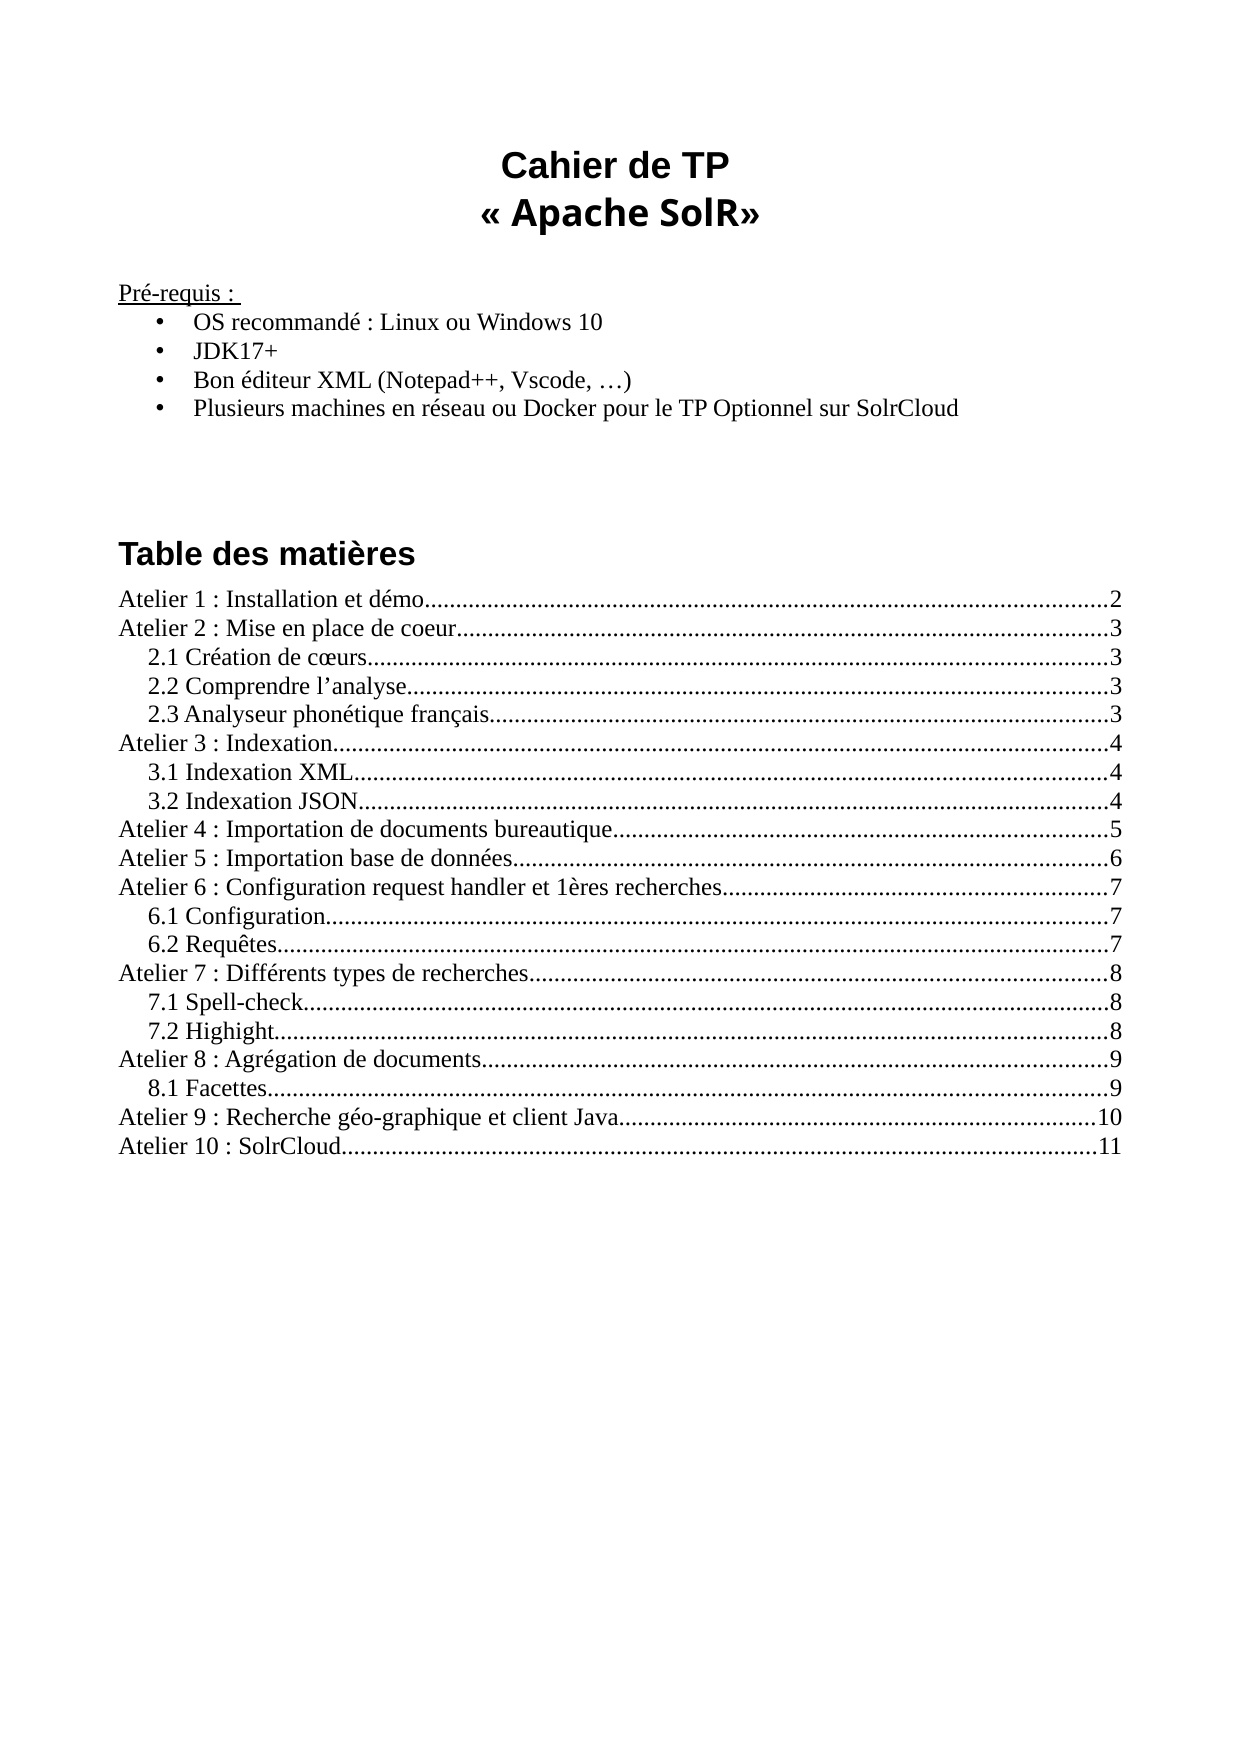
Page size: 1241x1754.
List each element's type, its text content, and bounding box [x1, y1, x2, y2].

list JDK17+ [156, 336, 1122, 365]
text Atelier 5 : Importation base de données 6 [118, 843, 1122, 872]
text Atelier 2 : Mise en place de coeur 3 [118, 613, 1122, 642]
subtitle Table des matières [118, 533, 1122, 572]
text Atelier 9 : Recherche géo-graphique et client Java 10 [118, 1102, 1122, 1131]
text Pré-requis : [118, 278, 1122, 307]
text 2.1 Création de cœurs 3 [148, 642, 1122, 671]
text Atelier 8 : Agrégation de documents 9 [118, 1044, 1122, 1073]
text 2.2 Comprendre l’analyse 3 [148, 671, 1122, 699]
title Cahier de TP « Apache SolR» [118, 143, 1122, 237]
text Atelier 10 : SolrCloud 11 [118, 1131, 1122, 1159]
list Plusieurs machines en réseau ou Docker pour le TP Optionnel sur SolrCloud [156, 393, 1122, 422]
text 6.1 Configuration 7 [148, 901, 1122, 929]
text 8.1 Facettes 9 [148, 1073, 1122, 1102]
text 3.2 Indexation JSON 4 [148, 786, 1122, 814]
text Atelier 6 : Configuration request handler et 1ères recherches 7 [118, 872, 1122, 901]
text Atelier 1 : Installation et démo 2 [118, 584, 1122, 613]
list OS recommandé : Linux ou Windows 10 [156, 307, 1122, 336]
text 7.2 Highight 8 [148, 1016, 1122, 1044]
text Atelier 3 : Indexation 4 [118, 728, 1122, 757]
text 2.3 Analyseur phonétique français 3 [148, 699, 1122, 728]
text Atelier 7 : Différents types de recherches 8 [118, 958, 1122, 987]
list Bon éditeur XML (Notepad++, Vscode, …) [156, 365, 1122, 393]
text 3.1 Indexation XML 4 [148, 757, 1122, 786]
text Atelier 4 : Importation de documents bureautique 5 [118, 814, 1122, 843]
text 7.1 Spell-check 8 [148, 987, 1122, 1016]
text 6.2 Requêtes 7 [148, 929, 1122, 958]
